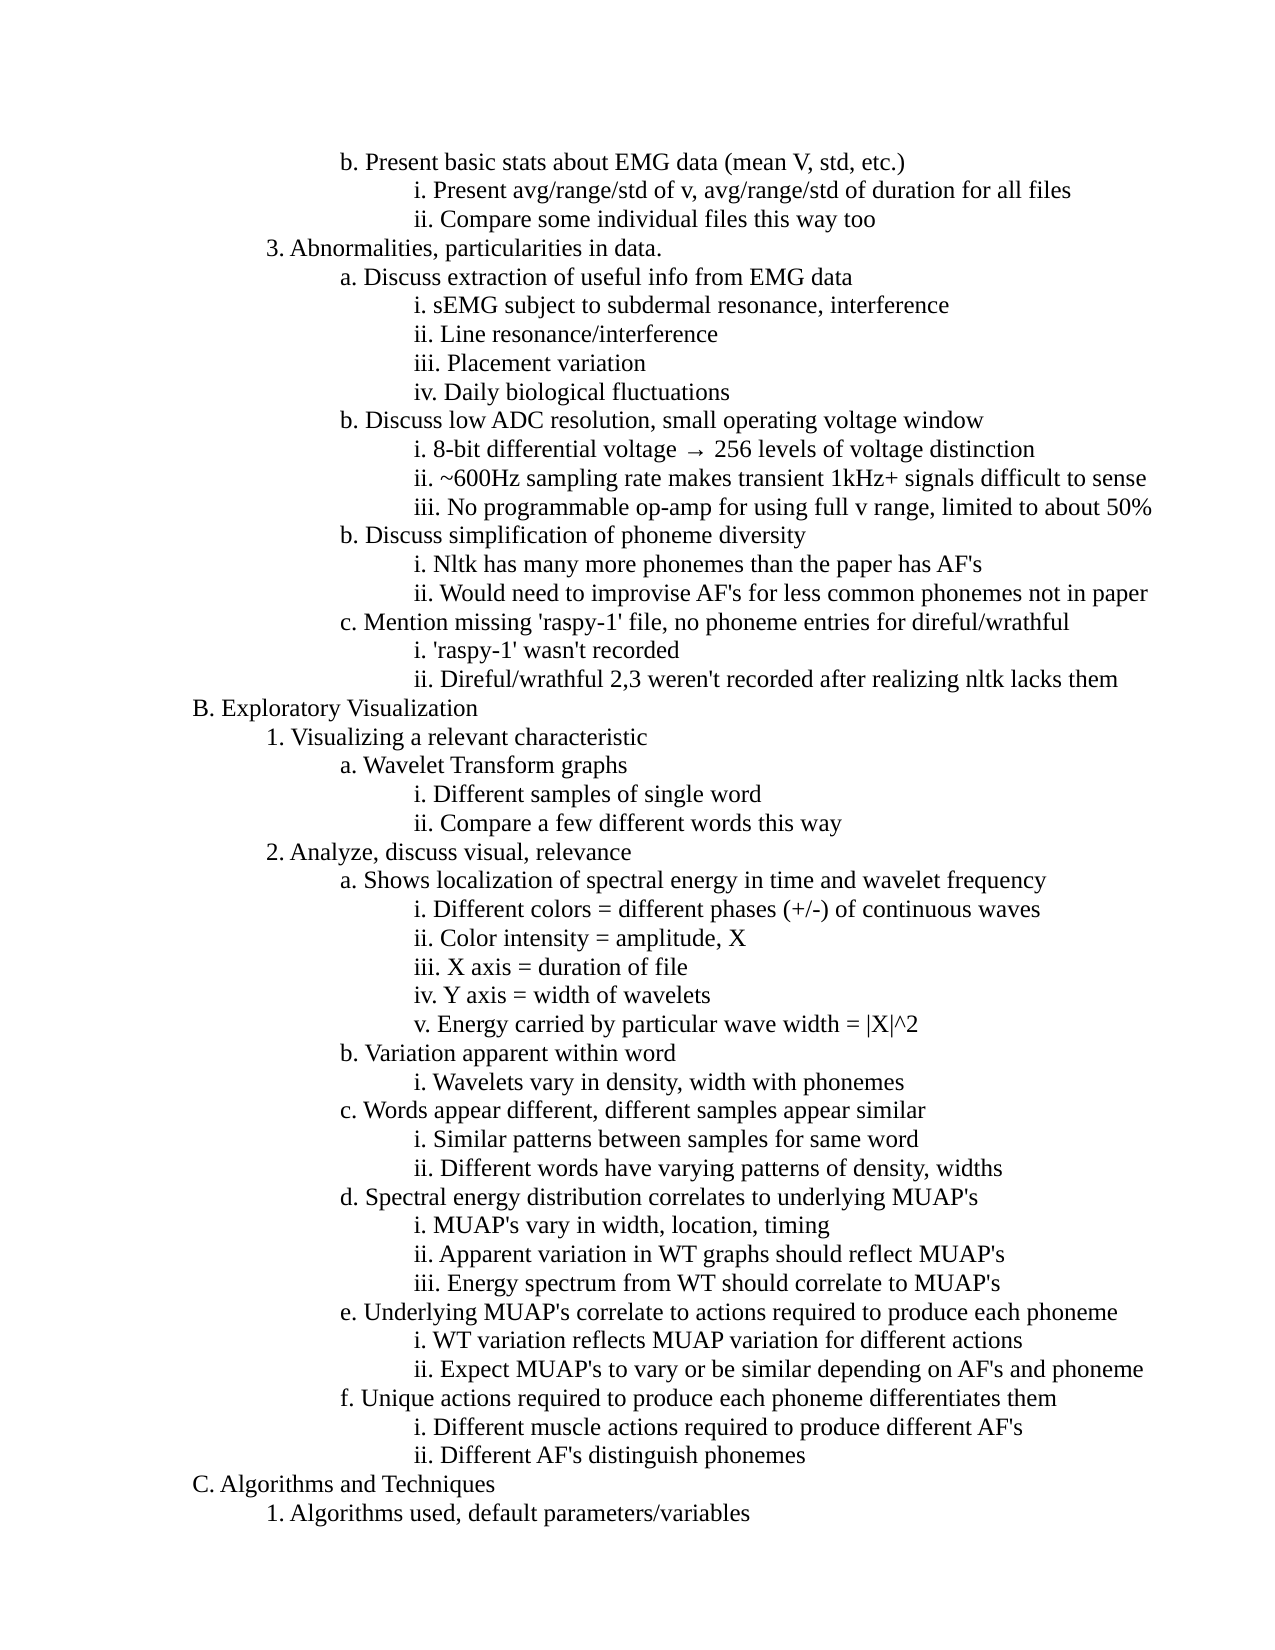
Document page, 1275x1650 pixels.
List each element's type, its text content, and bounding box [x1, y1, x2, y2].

text a. Wavelet Transform graphs [118, 751, 1157, 779]
text ii. Line resonance/interference [118, 319, 1157, 348]
text c. Mention missing 'raspy-1' file, no phoneme entries for direful/wrathful [118, 607, 1157, 636]
text iv. Y axis = width of wavelets [118, 981, 1157, 1009]
text ii. Compare some individual files this way too [118, 204, 1157, 233]
text b. Discuss simplification of phoneme diversity [118, 521, 1157, 549]
text i. Present avg/range/std of v, avg/range/std of duration for all files [118, 176, 1157, 204]
text a. Discuss extraction of useful info from EMG data [118, 262, 1157, 291]
text i. Different muscle actions required to produce different AF's [118, 1412, 1157, 1441]
text iv. Daily biological fluctuations [118, 377, 1157, 406]
text 1. Algorithms used, default parameters/variables [118, 1498, 1157, 1527]
text i. 'raspy-1' wasn't recorded [118, 636, 1157, 664]
text 3. Abnormalities, particularities in data. [118, 233, 1157, 262]
text ii. Expect MUAP's to vary or be similar depending on AF's and phoneme [118, 1354, 1157, 1383]
text i. 8-bit differential voltage → 256 levels of voltage distinction [118, 434, 1157, 463]
text v. Energy carried by particular wave width = |X|^2 [118, 1009, 1157, 1038]
text ii. Different AF's distinguish phonemes [118, 1441, 1157, 1469]
text b. Present basic stats about EMG data (mean V, std, etc.) [118, 147, 1157, 176]
text i. Similar patterns between samples for same word [118, 1124, 1157, 1153]
text iii. Energy spectrum from WT should correlate to MUAP's [118, 1268, 1157, 1297]
text i. Different samples of single word [118, 779, 1157, 808]
text a. Shows localization of spectral energy in time and wavelet frequency [118, 866, 1157, 894]
text c. Words appear different, different samples appear similar [118, 1096, 1157, 1124]
text iii. Placement variation [118, 348, 1157, 377]
text B. Exploratory Visualization [118, 693, 1157, 722]
text i. MUAP's vary in width, location, timing [118, 1211, 1157, 1239]
text ii. Different words have varying patterns of density, widths [118, 1153, 1157, 1182]
text i. Nltk has many more phonemes than the paper has AF's [118, 549, 1157, 578]
text iii. X axis = duration of file [118, 952, 1157, 981]
text C. Algorithms and Techniques [118, 1469, 1157, 1498]
text 1. Visualizing a relevant characteristic [118, 722, 1157, 751]
text ii. Direful/wrathful 2,3 weren't recorded after realizing nltk lacks them [118, 664, 1157, 693]
text i. sEMG subject to subdermal resonance, interference [118, 291, 1157, 319]
text ii. ~600Hz sampling rate makes transient 1kHz+ signals difficult to sense [118, 463, 1157, 492]
text ii. Color intensity = amplitude, X [118, 923, 1157, 952]
text e. Underlying MUAP's correlate to actions required to produce each phoneme [118, 1297, 1157, 1326]
text iii. No programmable op-amp for using full v range, limited to about 50% [118, 492, 1157, 521]
text ii. Apparent variation in WT graphs should reflect MUAP's [118, 1239, 1157, 1268]
text b. Discuss low ADC resolution, small operating voltage window [118, 406, 1157, 434]
text ii. Would need to improvise AF's for less common phonemes not in paper [118, 578, 1157, 607]
text i. WT variation reflects MUAP variation for different actions [118, 1326, 1157, 1354]
text d. Spectral energy distribution correlates to underlying MUAP's [118, 1182, 1157, 1211]
text b. Variation apparent within word [118, 1038, 1157, 1067]
text i. Wavelets vary in density, width with phonemes [118, 1067, 1157, 1096]
text f. Unique actions required to produce each phoneme differentiates them [118, 1383, 1157, 1412]
text ii. Compare a few different words this way [118, 808, 1157, 837]
text 2. Analyze, discuss visual, relevance [118, 837, 1157, 866]
text i. Different colors = different phases (+/-) of continuous waves [118, 894, 1157, 923]
